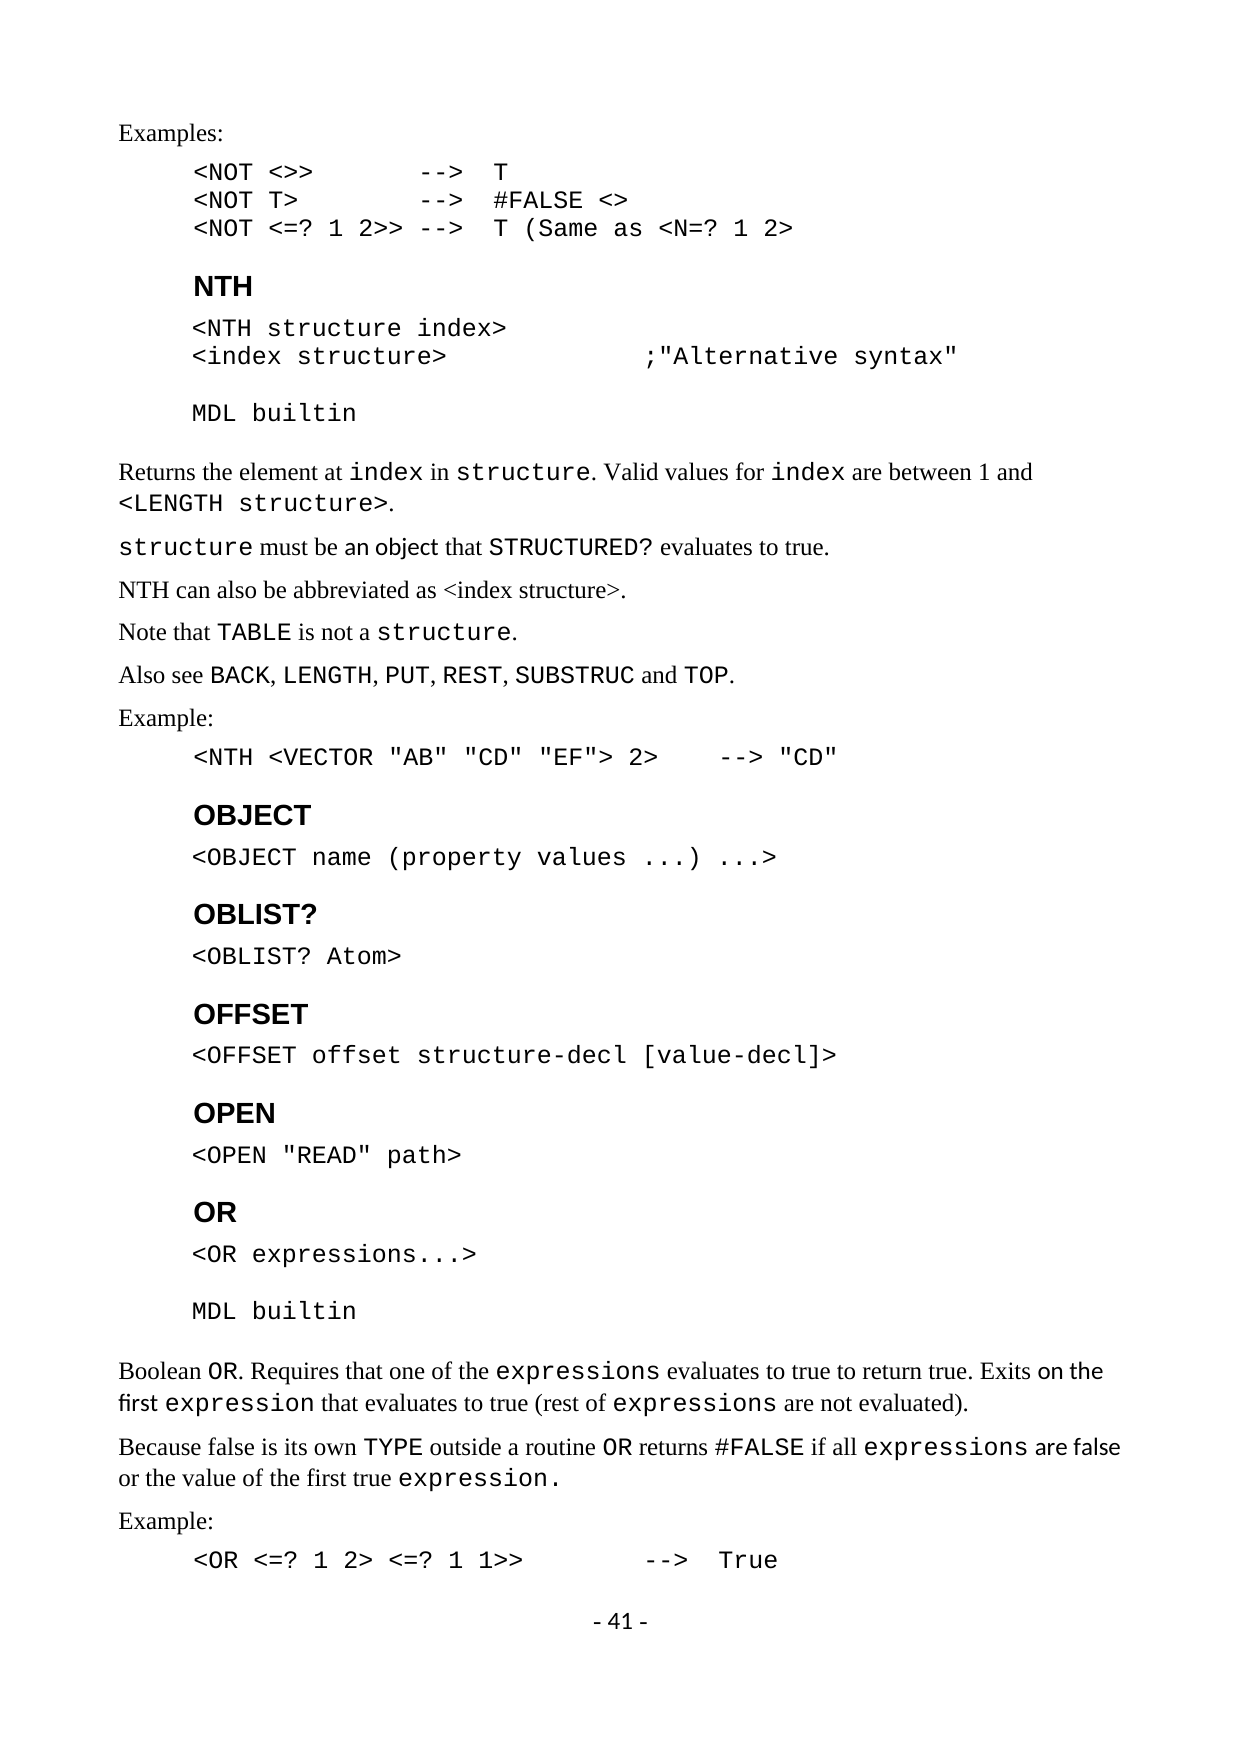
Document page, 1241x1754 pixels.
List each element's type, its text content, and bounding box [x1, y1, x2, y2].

subtitle OBJECT [118, 798, 1122, 832]
subtitle OPEN [118, 1096, 1122, 1130]
text <OPEN "READ" path> [192, 1142, 1122, 1171]
text Returns the element at index in structure. Valid values for index are between 1 and <LENGTH structure>. [118, 457, 1122, 519]
text <NTH <VECTOR "AB" "CD" "EF"> 2> --> "CD" [118, 745, 1122, 773]
subtitle OR [118, 1196, 1122, 1229]
text <OFFSET offset structure-decl [value-decl]> [192, 1043, 1122, 1071]
text <OBJECT name (property values ...) ...> [192, 844, 1122, 872]
text Example: [118, 703, 1122, 732]
text <OBLIST? Atom> [192, 943, 1122, 972]
text Also see BACK, LENGTH, PUT, REST, SUBSTRUC and TOP. [118, 660, 1122, 691]
subtitle OFFSET [118, 997, 1122, 1030]
text <OR expressions...> [192, 1242, 1122, 1270]
text Examples: [118, 118, 1122, 147]
text NTH can also be abbreviated as <index structure>. [118, 576, 1122, 604]
text <OR <=? 1 2> <=? 1 1>> --> True [118, 1547, 1122, 1576]
text Note that TABLE is not a structure. [118, 617, 1122, 648]
text MDL builtin [192, 400, 1122, 429]
text <NOT <>> --> T <NOT T> --> #FALSE <> <NOT <=? 1 2>> --> T (Same as <N=? 1 2> [118, 159, 1122, 244]
subtitle OBLIST? [118, 897, 1122, 931]
text MDL builtin [192, 1298, 1122, 1327]
text structure must be an object that STRUCTURED? evaluates to true. [118, 531, 1122, 563]
text Boolean OR. Requires that one of the expressions evaluates to true to return true. Exits on the first expression that evaluates to true (rest of expressions are not evaluated). [118, 1355, 1122, 1418]
subtitle NTH [118, 269, 1122, 303]
text Because false is its own TYPE outside a routine OR returns #FALSE if all expressions are false or the value of the first true expression. [118, 1431, 1122, 1493]
text Example: [118, 1506, 1122, 1535]
text <NTH structure index> <index structure> ;"Alternative syntax" [192, 315, 1122, 372]
